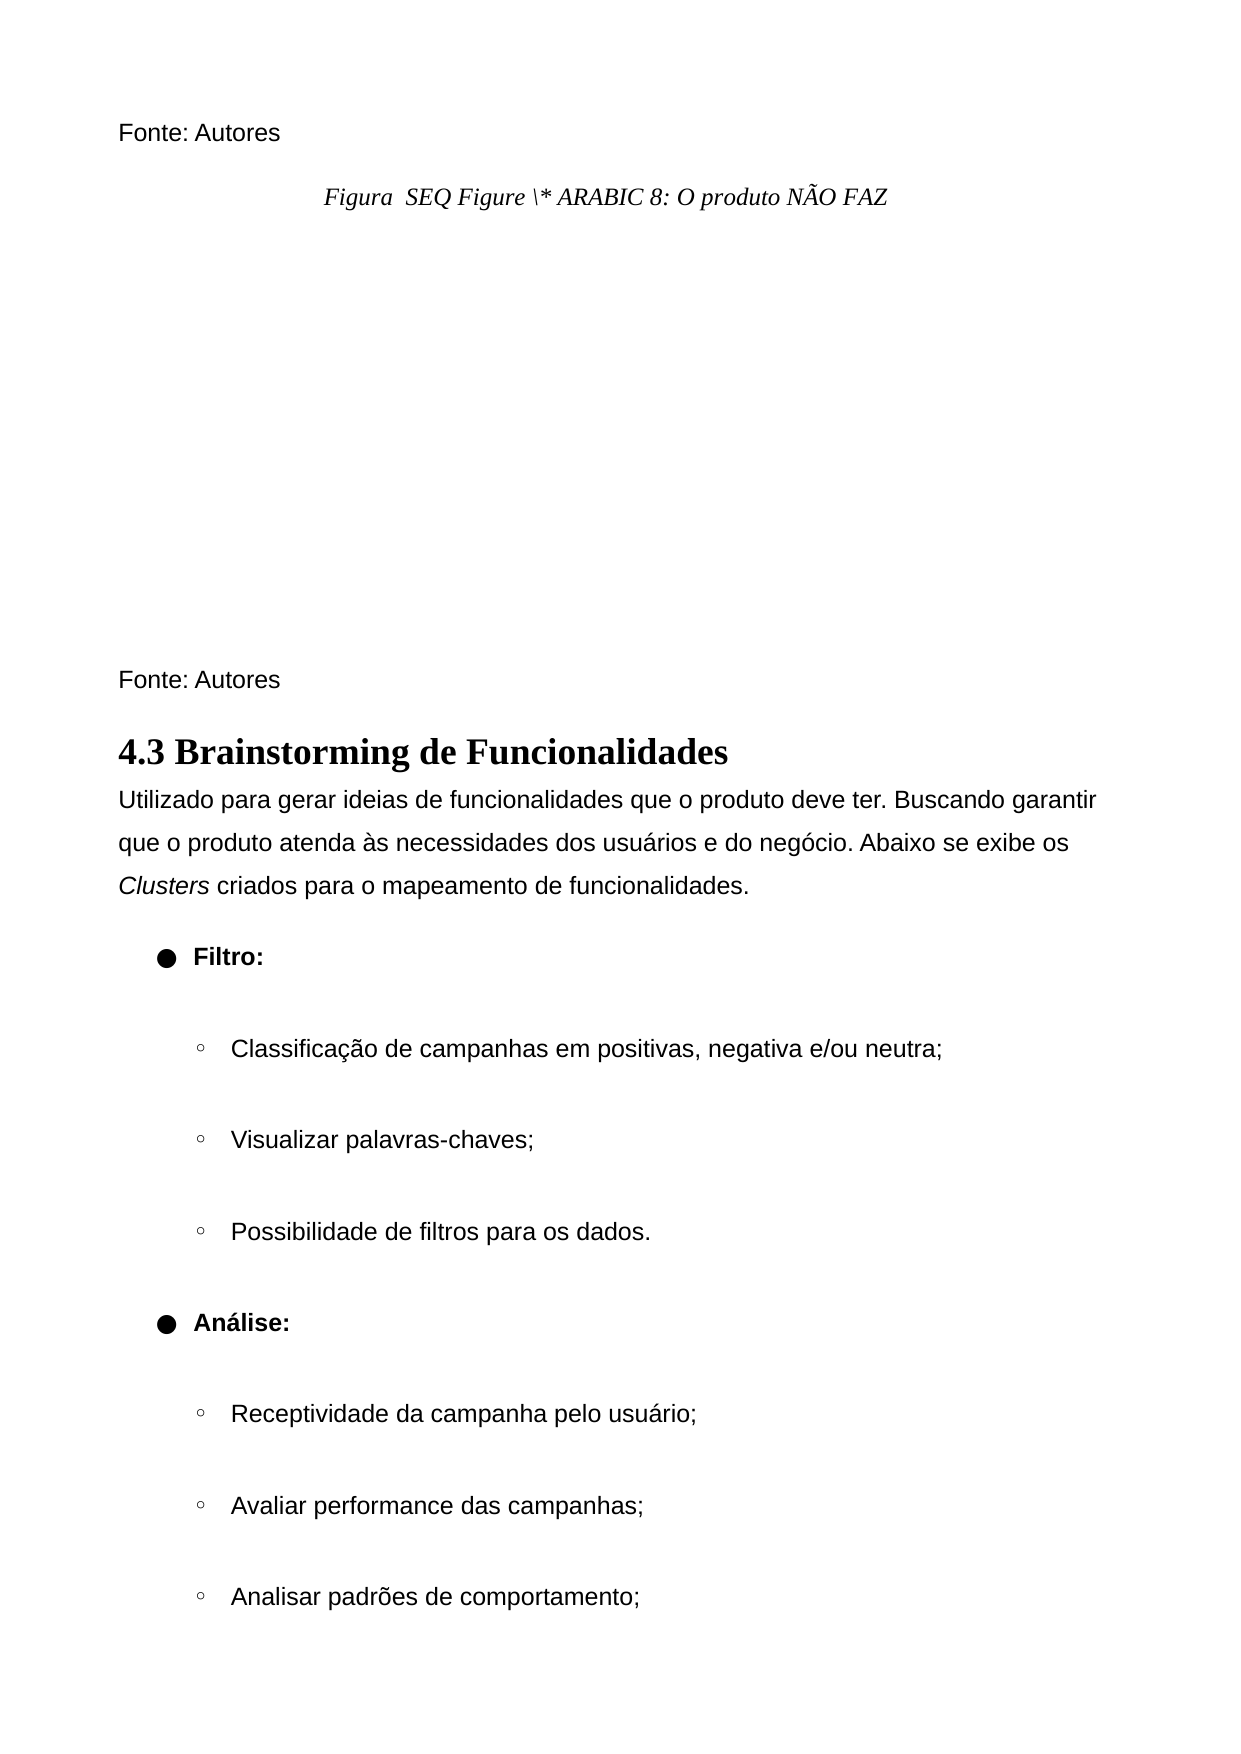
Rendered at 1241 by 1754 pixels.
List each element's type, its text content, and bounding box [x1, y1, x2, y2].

list Classificação de campanhas em positivas, negativa e/ou neutra; [193, 1020, 1122, 1071]
text Fonte: Autores [118, 176, 1122, 694]
list Filtro: [156, 929, 1122, 980]
subtitle 4.3 Brainstorming de Funcionalidades [118, 729, 1122, 772]
list Análise: [156, 1294, 1122, 1346]
list Receptividade da campanha pelo usuário; [193, 1386, 1122, 1437]
list Avaliar performance das campanhas; [193, 1477, 1122, 1529]
list Visualizar palavras-chaves; [193, 1112, 1122, 1163]
list Possibilidade de filtros para os dados. [193, 1203, 1122, 1254]
list Analisar padrões de comportamento; [193, 1569, 1122, 1620]
text Utilizado para gerar ideias de funcionalidades que o produto deve ter. Buscando garantir que o produto atenda às necessidades dos usuários e do negócio. Abaixo se exibe os Clusters criados para o mapeamento de funcionalidades. [118, 785, 1122, 900]
text Fonte: Autores [118, 118, 1122, 147]
